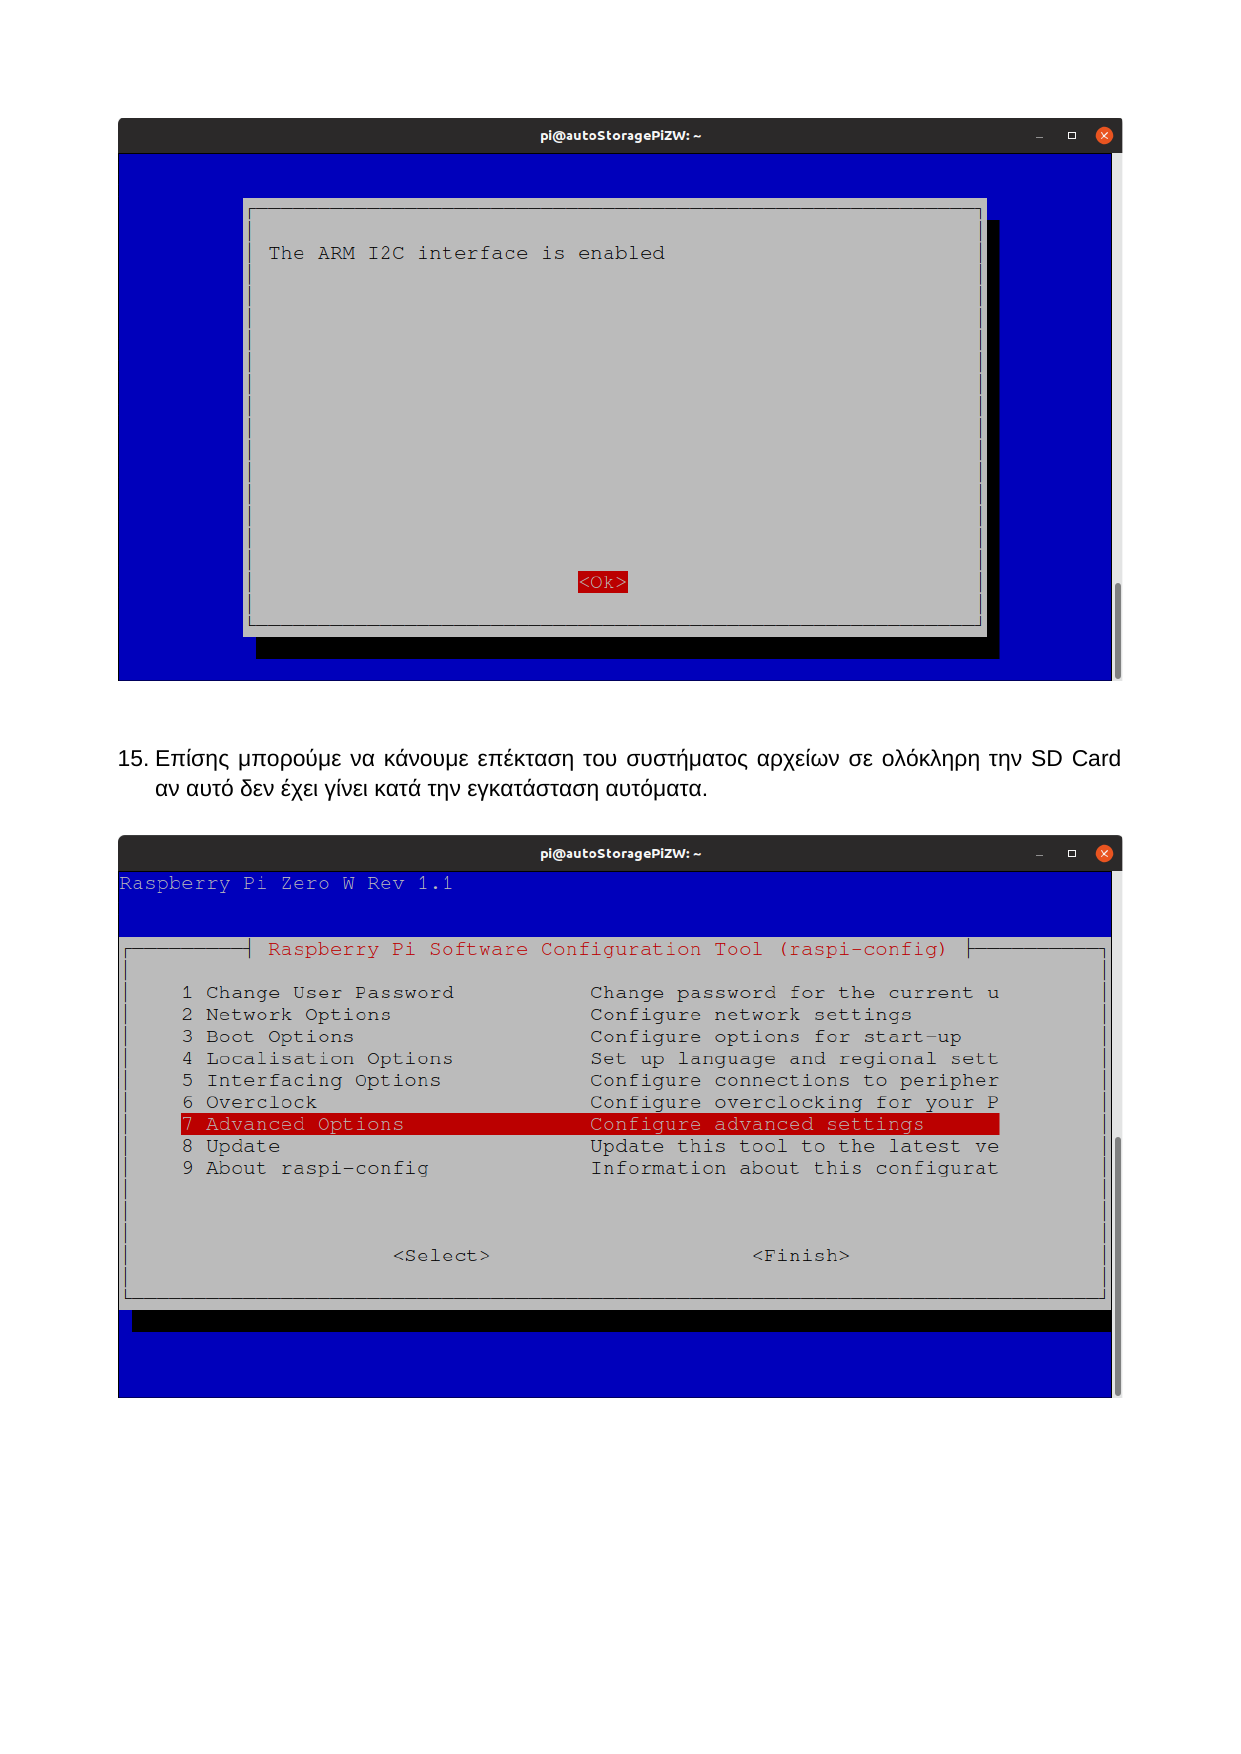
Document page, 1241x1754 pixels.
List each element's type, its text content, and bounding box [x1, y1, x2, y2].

list Επίσης μπορούμε να κάνουμε επέκταση του συστήματος αρχείων σε ολόκληρη την SD Card αν αυτό δεν έχει γίνει κατά την εγκατάσταση αυτόματα. [117, 745, 1122, 801]
picture [118, 835, 1123, 1398]
picture [118, 118, 1123, 681]
